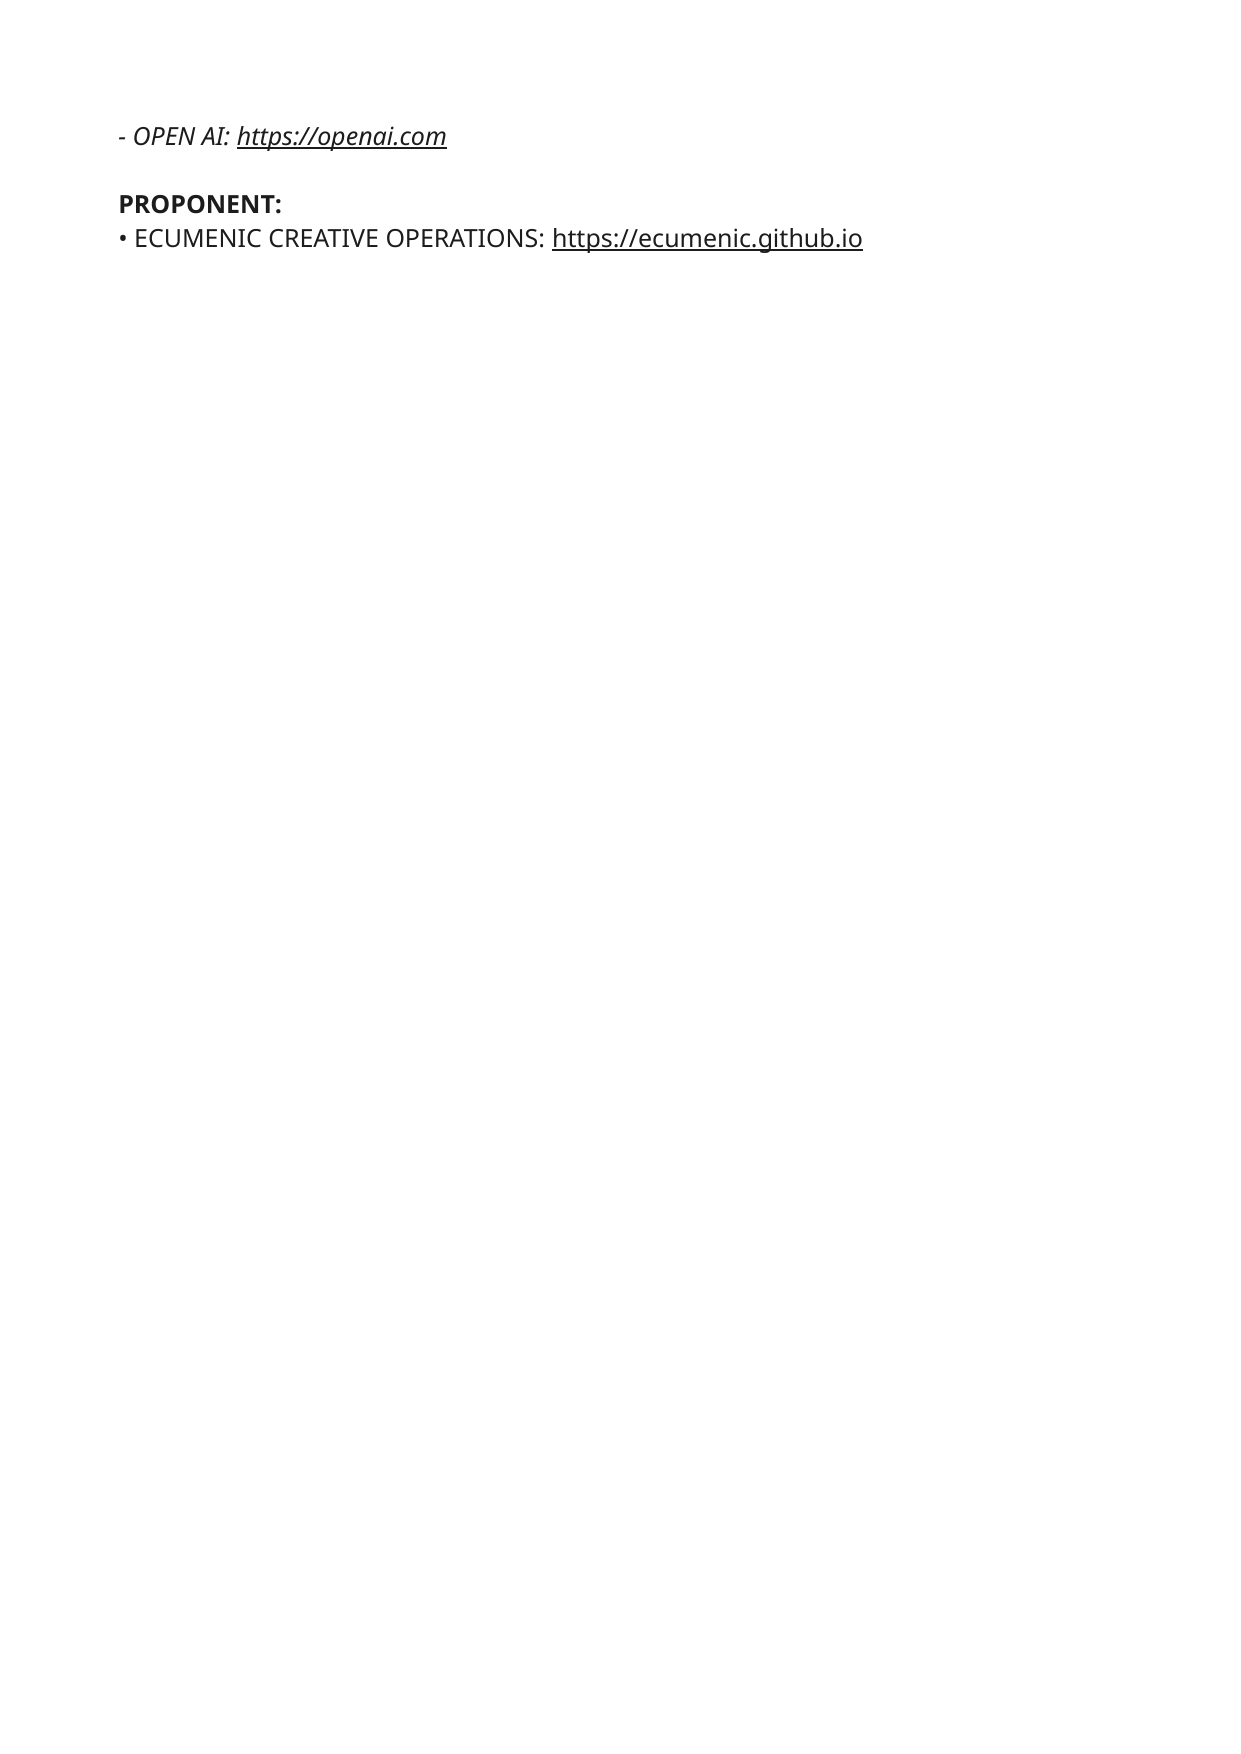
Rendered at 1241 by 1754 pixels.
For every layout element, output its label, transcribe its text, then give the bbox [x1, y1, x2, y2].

text • ECUMENIC CREATIVE OPERATIONS: https://ecumenic.github.io [118, 220, 1122, 254]
text PROPONENT: [118, 186, 1122, 220]
text - OPEN AI: https://openai.com [118, 118, 1122, 152]
